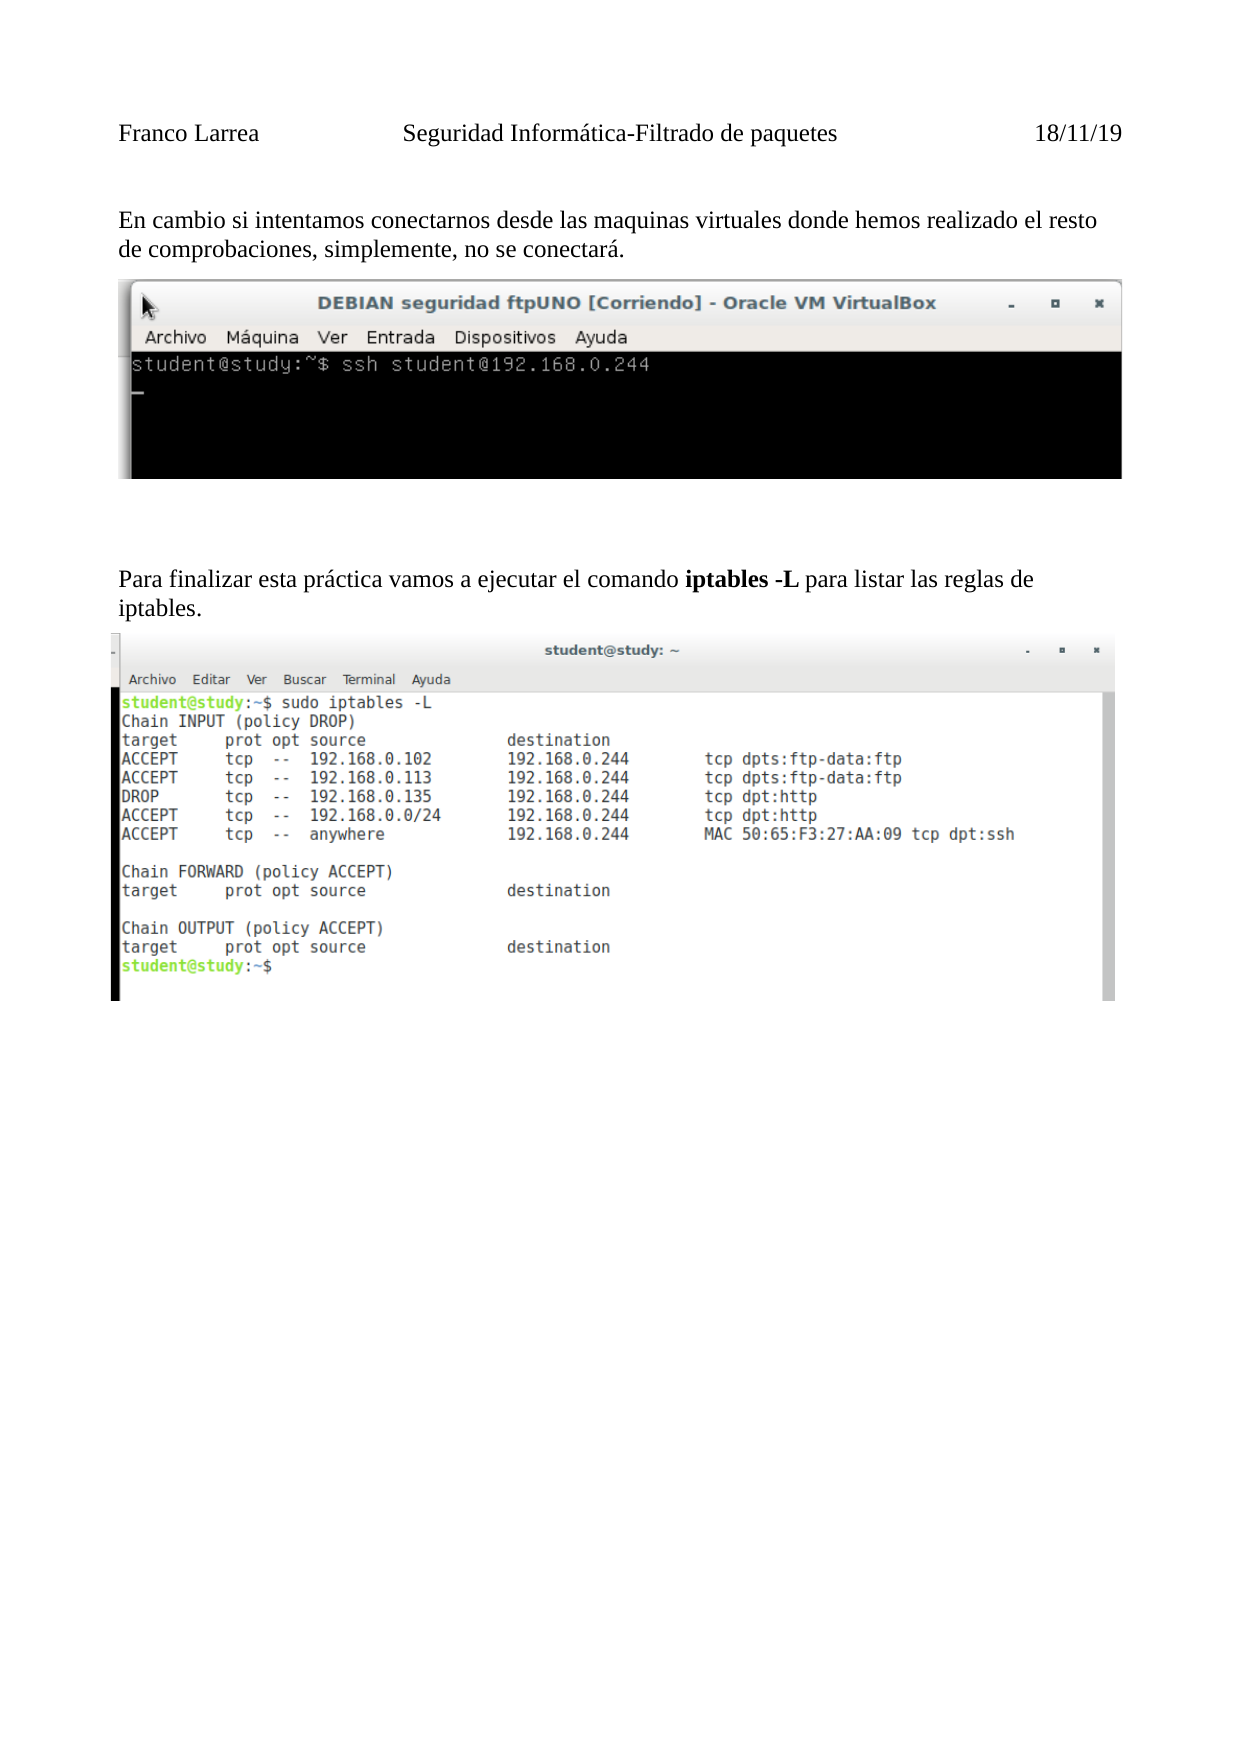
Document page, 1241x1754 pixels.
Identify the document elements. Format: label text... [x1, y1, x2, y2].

text Para finalizar esta práctica vamos a ejecutar el comando iptables -L para listar las reglas de iptables. [118, 564, 1122, 622]
text En cambio si intentamos conectarnos desde las maquinas virtuales donde hemos realizado el resto de comprobaciones, simplemente, no se conectará. [118, 205, 1122, 263]
picture [118, 279, 1123, 479]
